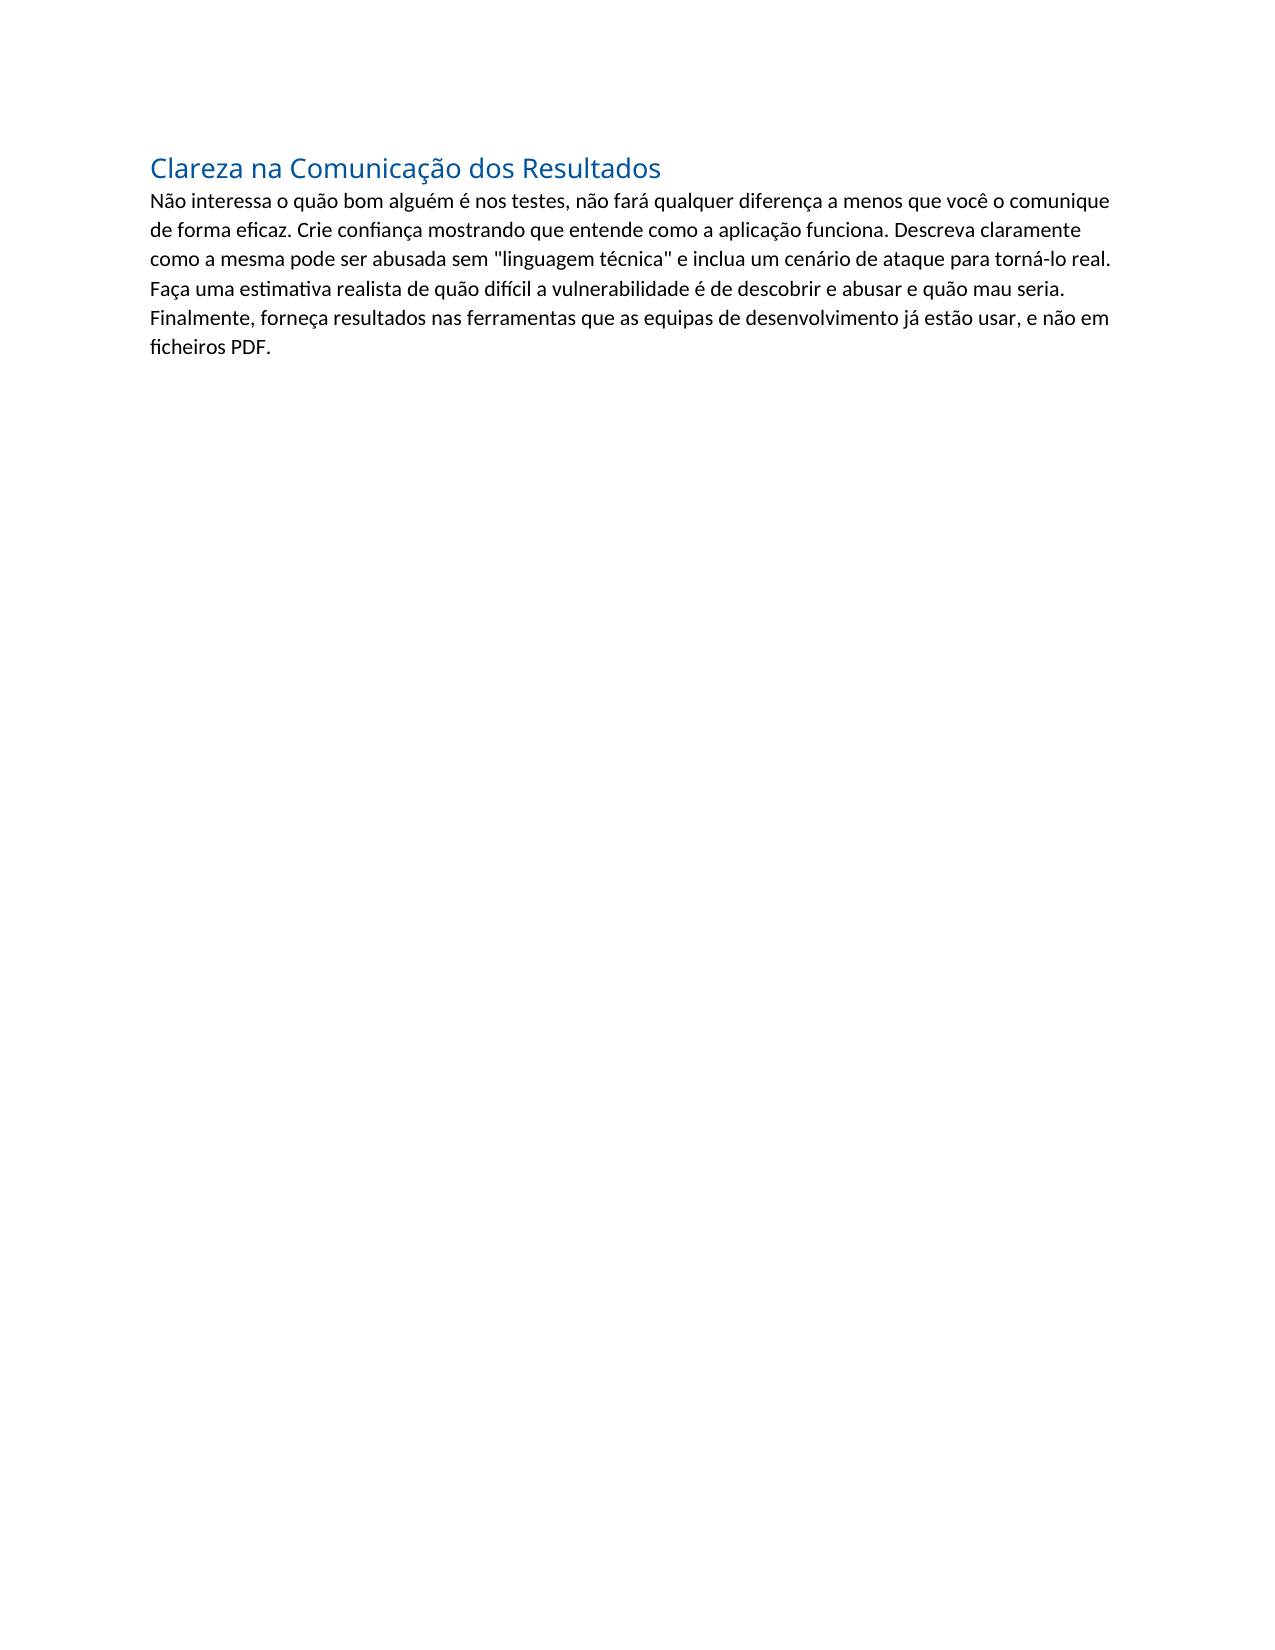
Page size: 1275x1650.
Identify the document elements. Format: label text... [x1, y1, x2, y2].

text Não interessa o quão bom alguém é nos testes, não fará qualquer diferença a menos que você o comunique de forma eficaz. Crie confiança mostrando que entende como a aplicação funciona. Descreva claramente como a mesma pode ser abusada sem "linguagem técnica" e inclua um cenário de ataque para torná-lo real. Faça uma estimativa realista de quão difícil a vulnerabilidade é de descobrir e abusar e quão mau seria. Finalmente, forneça resultados nas ferramentas que as equipas de desenvolvimento já estão usar, e não em ficheiros PDF. [150, 187, 1125, 360]
subtitle Clareza na Comunicação dos Resultados [150, 150, 1125, 187]
